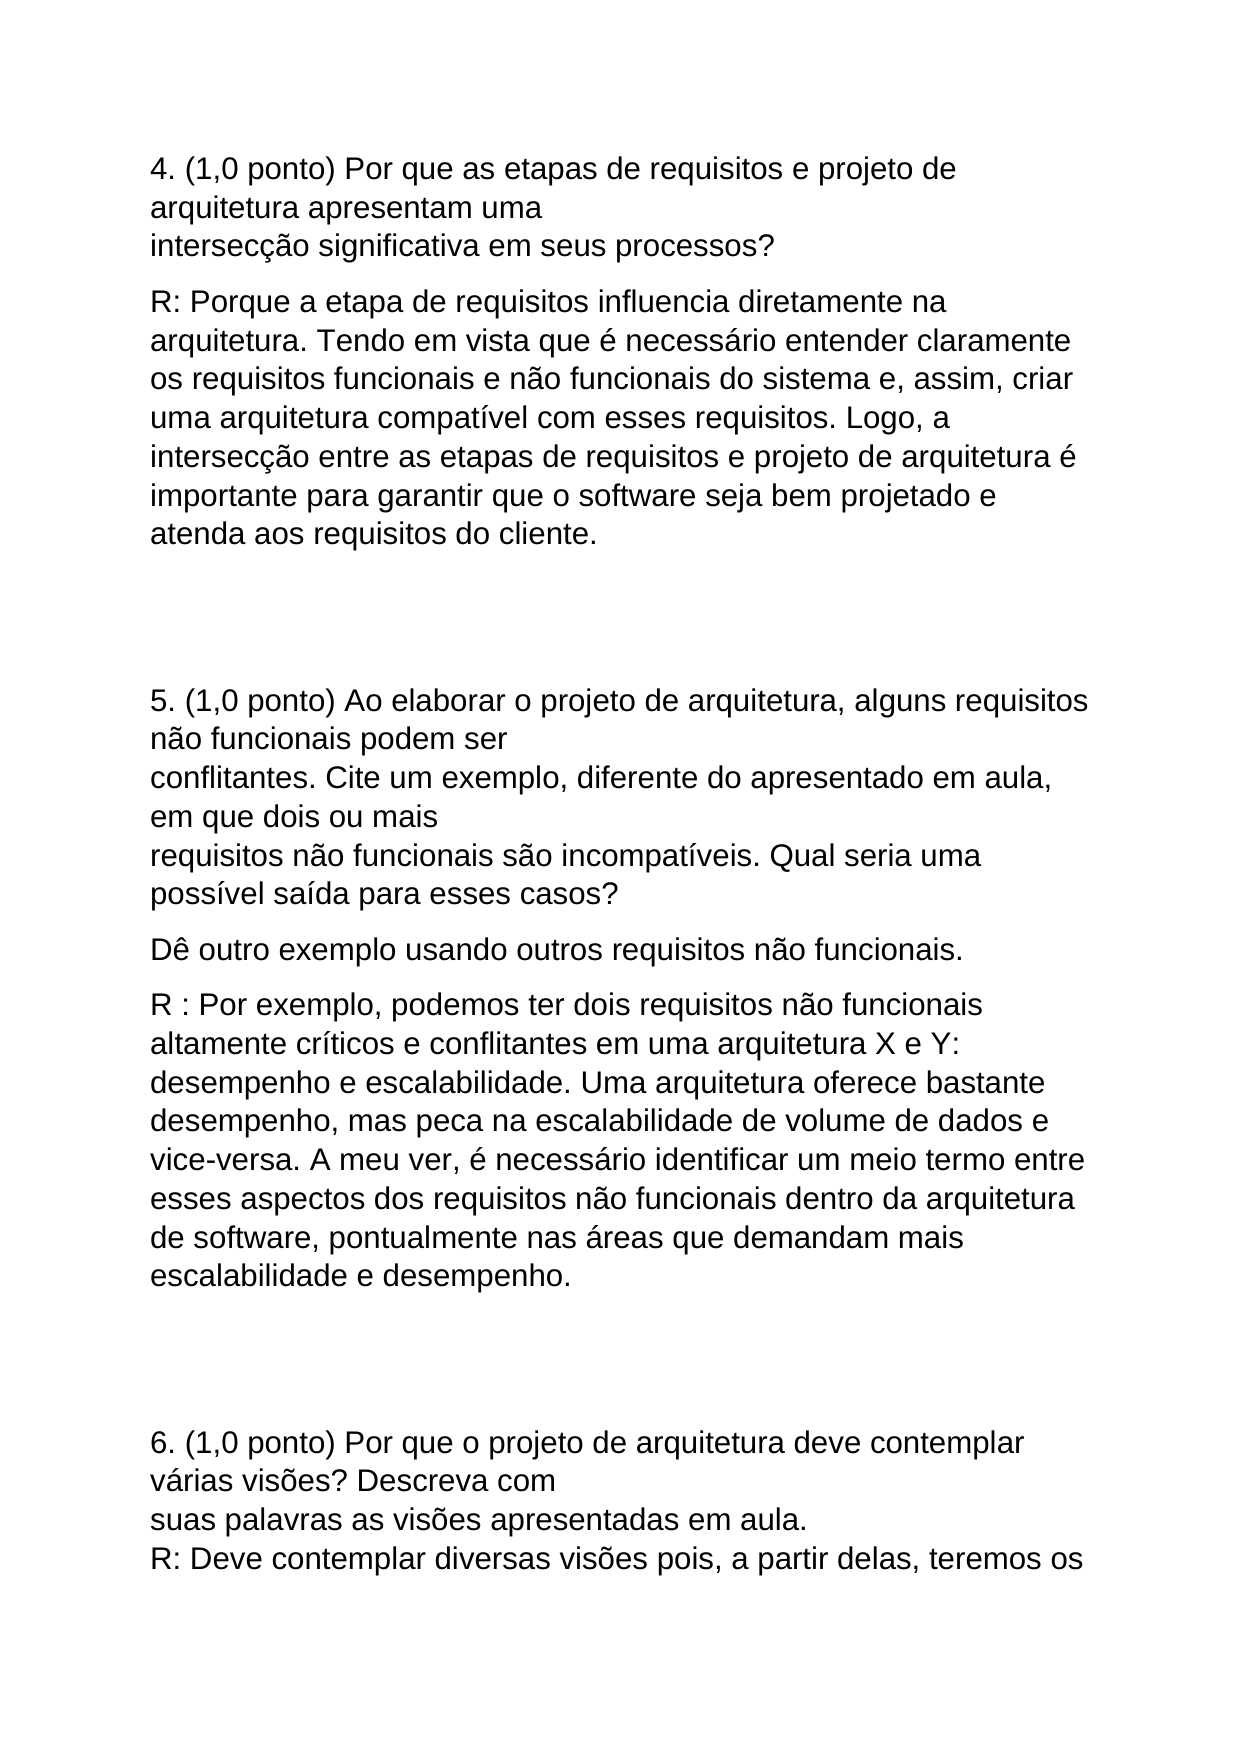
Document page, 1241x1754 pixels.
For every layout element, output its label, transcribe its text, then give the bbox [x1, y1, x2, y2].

text 6. (1,0 ponto) Por que o projeto de arquitetura deve contemplar várias visões? Descreva com suas palavras as visões apresentadas em aula. R: Deve contemplar diversas visões pois, a partir delas, teremos os [150, 1424, 1090, 1576]
text 5. (1,0 ponto) Ao elaborar o projeto de arquitetura, alguns requisitos não funcionais podem ser conflitantes. Cite um exemplo, diferente do apresentado em aula, em que dois ou mais requisitos não funcionais são incompatíveis. Qual seria uma possível saída para esses casos? [150, 682, 1090, 911]
text 4. (1,0 ponto) Por que as etapas de requisitos e projeto de arquitetura apresentam uma intersecção significativa em seus processos? [150, 150, 1090, 263]
text R : Por exemplo, podemos ter dois requisitos não funcionais altamente críticos e conflitantes em uma arquitetura X e Y: desempenho e escalabilidade. Uma arquitetura oferece bastante desempenho, mas peca na escalabilidade de volume de dados e vice-versa. A meu ver, é necessário identificar um meio termo entre esses aspectos dos requisitos não funcionais dentro da arquitetura de software, pontualmente nas áreas que demandam mais escalabilidade e desempenho. [150, 986, 1090, 1293]
text Dê outro exemplo usando outros requisitos não funcionais. [150, 931, 1090, 967]
text R: Porque a etapa de requisitos influencia diretamente na arquitetura. Tendo em vista que é necessário entender claramente os requisitos funcionais e não funcionais do sistema e, assim, criar uma arquitetura compatível com esses requisitos. Logo, a intersecção entre as etapas de requisitos e projeto de arquitetura é importante para garantir que o software seja bem projetado e atenda aos requisitos do cliente. [150, 283, 1090, 551]
